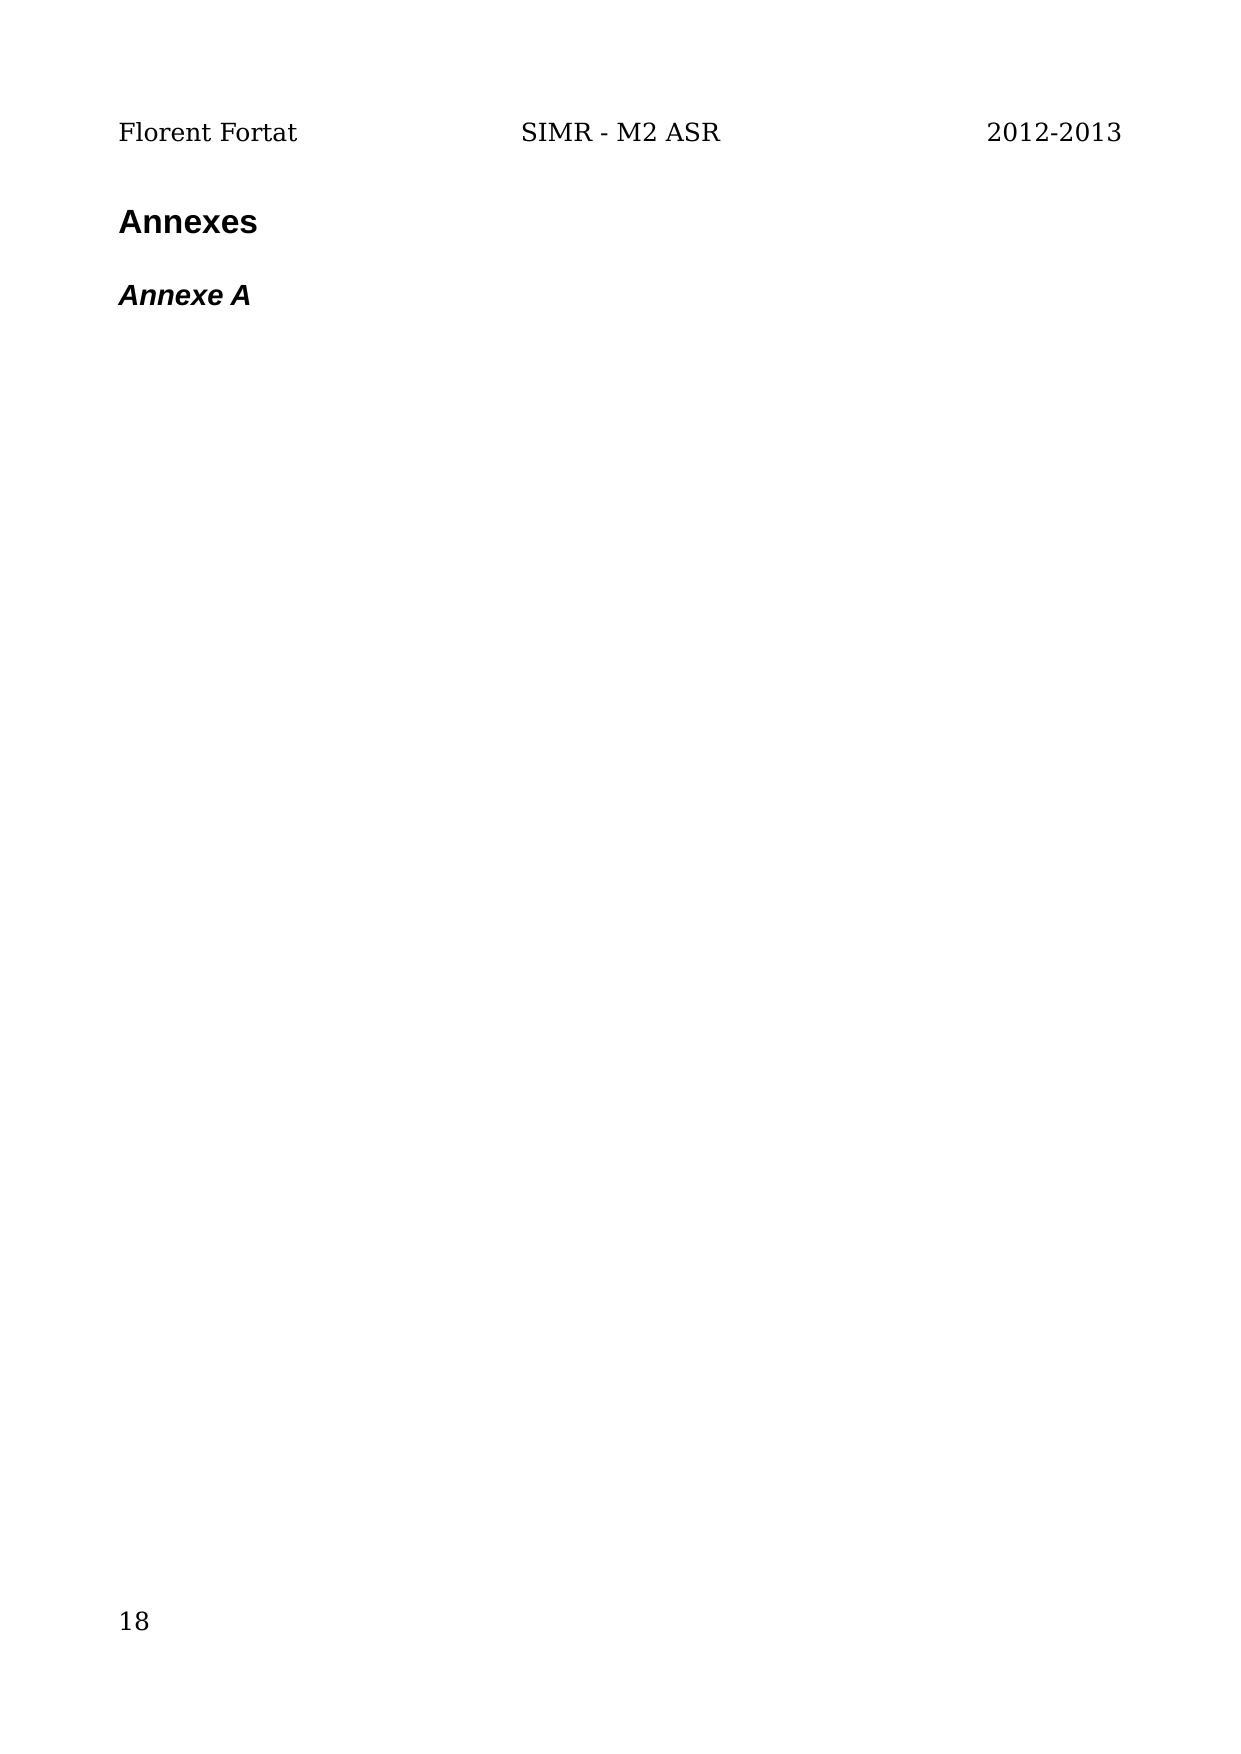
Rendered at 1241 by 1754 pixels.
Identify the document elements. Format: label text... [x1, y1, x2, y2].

subtitle Annexe A [118, 278, 1122, 311]
subtitle Annexes [118, 202, 1122, 240]
